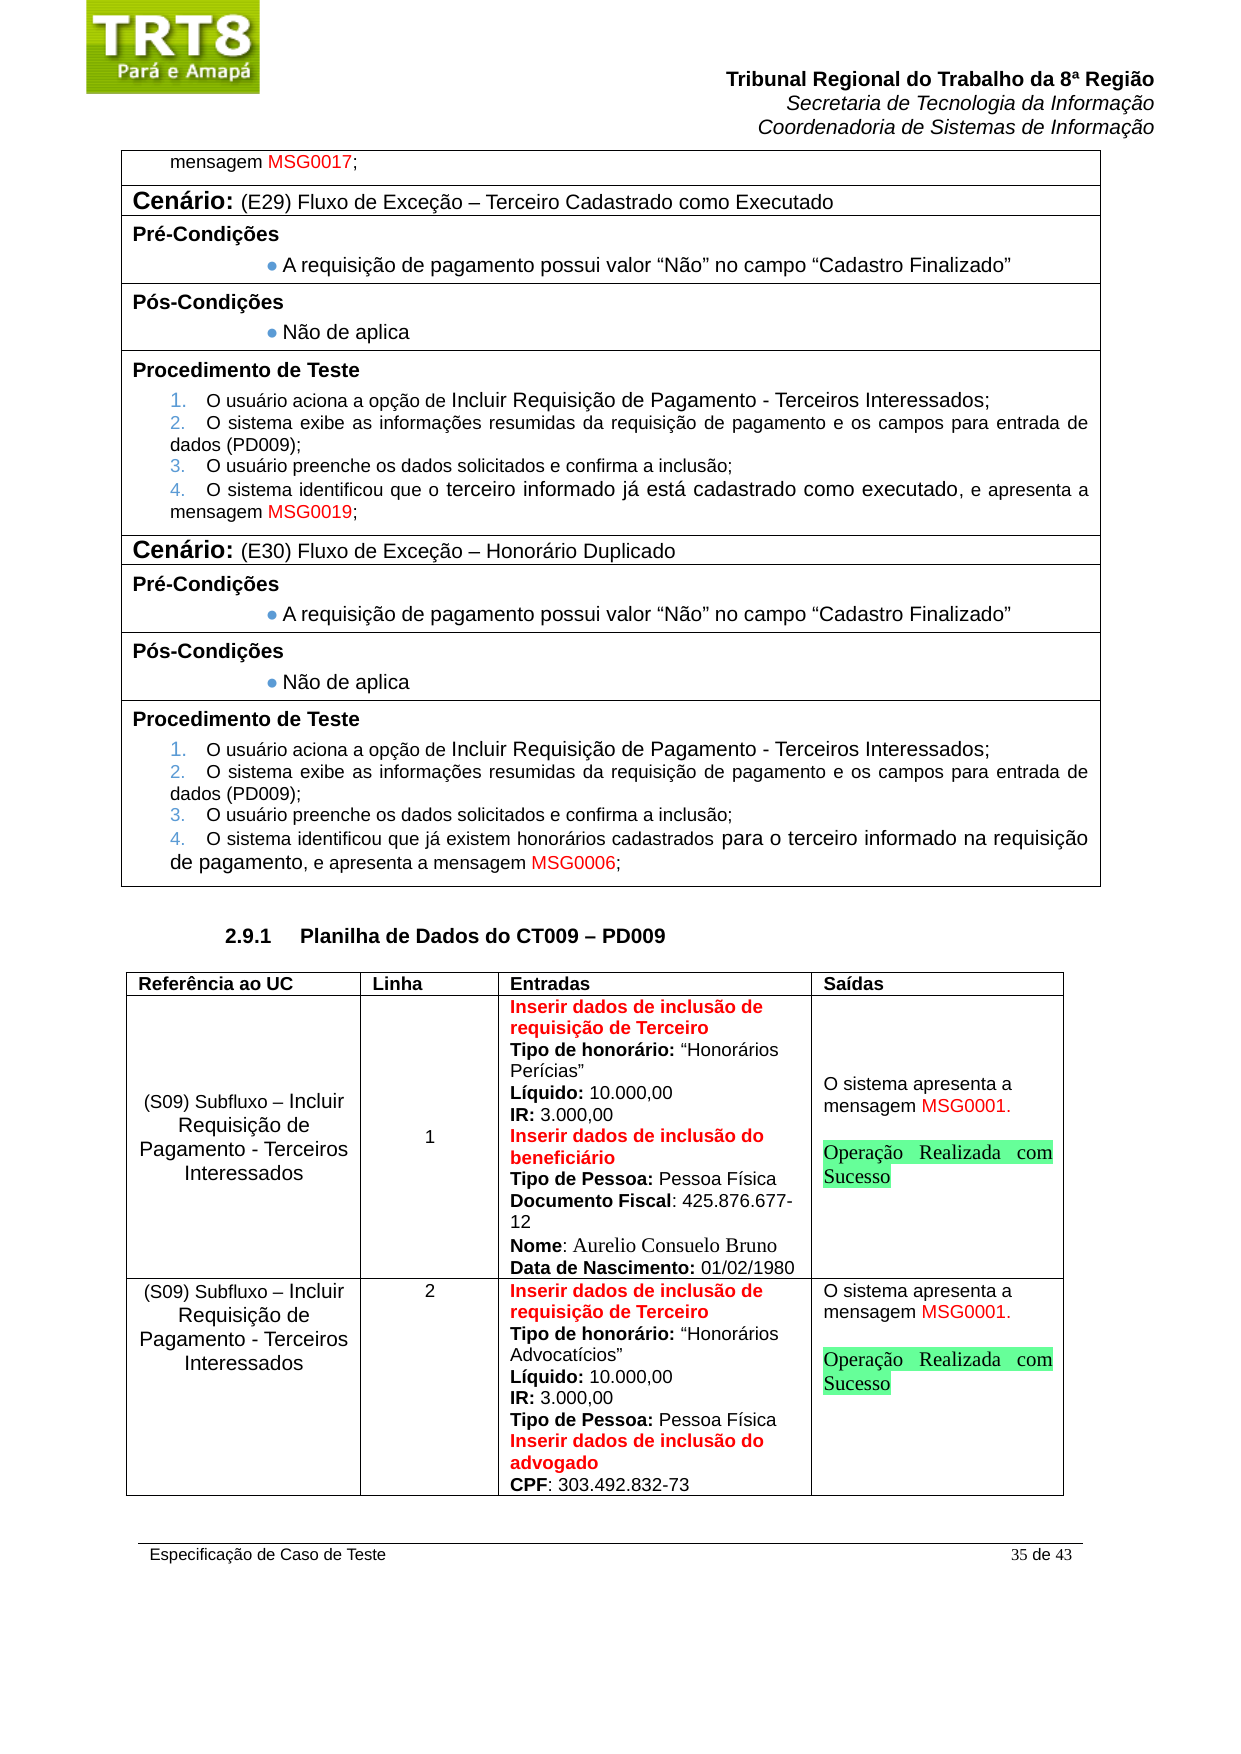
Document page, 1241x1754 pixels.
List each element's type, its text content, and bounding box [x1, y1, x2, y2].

table_cell O sistema apresenta a mensagem MSG0001. Operação Realizada com Sucesso [812, 996, 1063, 1278]
table_header Entradas [499, 973, 811, 994]
table_cell mensagem MSG0017; [122, 151, 1100, 185]
table_cell Pré-Condições A requisição de pagamento possui valor “Não” no campo “Cadastro Finalizado” [122, 565, 1100, 632]
table_cell Pré-Condições A requisição de pagamento possui valor “Não” no campo “Cadastro Finalizado” [122, 216, 1100, 283]
table_cell 1 [361, 996, 498, 1278]
table_cell Procedimento de Teste O usuário aciona a opção de Incluir Requisição de Pagamento - Terceiros Interessados; O sistema exibe as informações resumidas da requisição de pagamento e os campos para entrada de dados (PD009); O usuário preenche os dados solicitados e confirma a inclusão; O sistema identificou que o terceiro informado já está cadastrado como executado, e apresenta a mensagem MSG0019; [122, 351, 1100, 534]
table_cell 2 [361, 1279, 498, 1495]
picture [86, 0, 260, 94]
table_cell Procedimento de Teste O usuário aciona a opção de Incluir Requisição de Pagamento - Terceiros Interessados; O sistema exibe as informações resumidas da requisição de pagamento e os campos para entrada de dados (PD009); O usuário preenche os dados solicitados e confirma a inclusão; O sistema identificou que já existem honorários cadastrados para o terceiro informado na requisição de pagamento, e apresenta a mensagem MSG0006; [122, 701, 1100, 886]
subtitle Planilha de Dados do CT009 – PD009 [225, 924, 1090, 948]
table_cell Pós-Condições Não de aplica [122, 284, 1100, 350]
table_header Referência ao UC [127, 973, 360, 994]
table_header Saídas [812, 973, 1063, 994]
table_cell Inserir dados de inclusão de requisição de Terceiro Tipo de honorário: “Honorários Advocatícios” Líquido: 10.000,00 IR: 3.000,00 Tipo de Pessoa: Pessoa Física Inserir dados de inclusão do advogado CPF: 303.492.832-73 [499, 1279, 811, 1495]
table_cell Cenário: (E30) Fluxo de Exceção – Honorário Duplicado [122, 536, 1100, 564]
table_cell Inserir dados de inclusão de requisição de Terceiro Tipo de honorário: “Honorários Perícias” Líquido: 10.000,00 IR: 3.000,00 Inserir dados de inclusão do beneficiário Tipo de Pessoa: Pessoa Física Documento Fiscal: 425.876.677-12 Nome: Aurelio Consuelo Bruno Data de Nascimento: 01/02/1980 [499, 996, 811, 1278]
table_cell Cenário: (E29) Fluxo de Exceção – Terceiro Cadastrado como Executado [122, 186, 1100, 215]
table_cell (S09) Subfluxo – Incluir Requisição de Pagamento - Terceiros Interessados [127, 996, 360, 1278]
table_cell Pós-Condições Não de aplica [122, 633, 1100, 700]
table_cell O sistema apresenta a mensagem MSG0001. Operação Realizada com Sucesso [812, 1279, 1063, 1495]
table_header Linha [361, 973, 498, 994]
table_cell (S09) Subfluxo – Incluir Requisição de Pagamento - Terceiros Interessados [127, 1279, 360, 1495]
